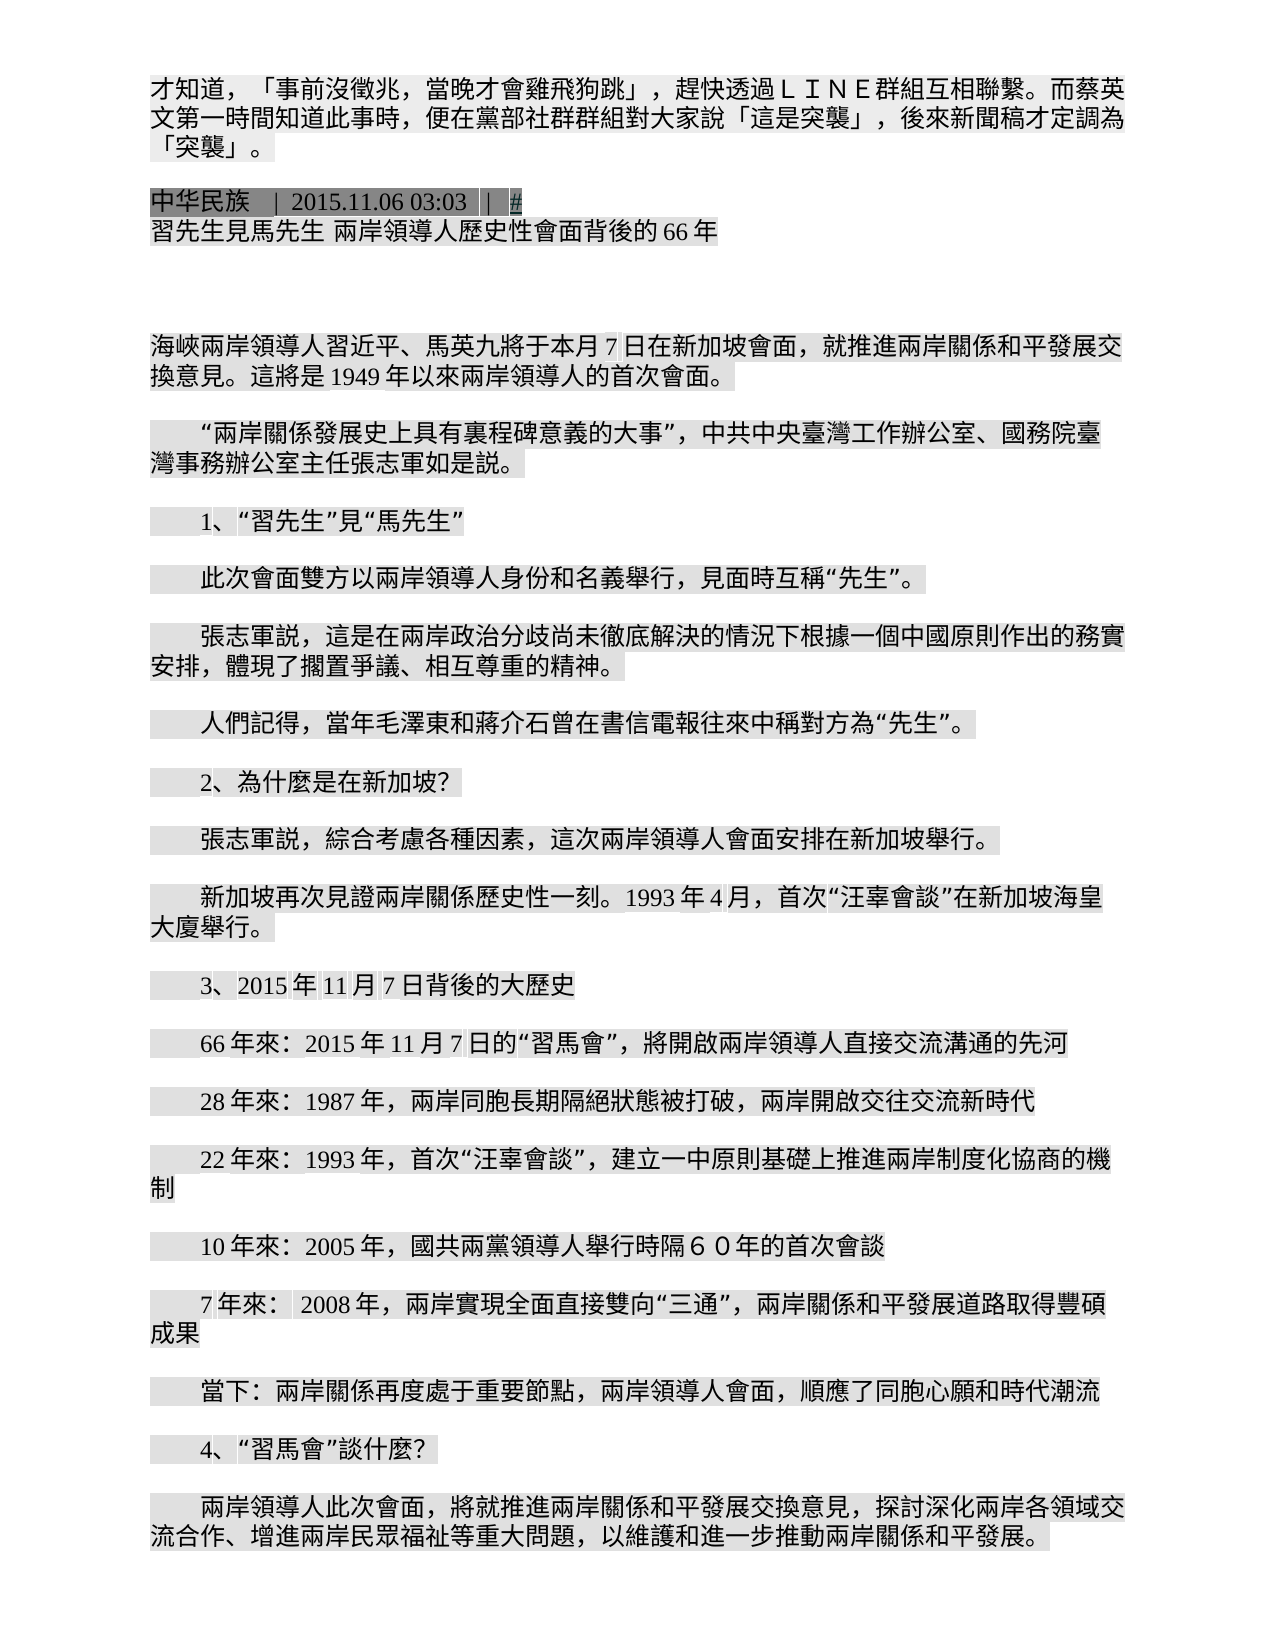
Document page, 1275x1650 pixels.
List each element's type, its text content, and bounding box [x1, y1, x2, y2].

text 中华民族 | 2015.11.06 03:03 | # [150, 187, 1125, 217]
text 習先生見馬先生 兩岸領導人歷史性會面背後的66年 海峽兩岸領導人習近平、馬英九將于本月7日在新加坡會面，就推進兩岸關係和平發展交換意見。這將是1949年以來兩岸領導人的首次會面。 “兩岸關係發展史上具有裏程碑意義的大事”，中共中央臺灣工作辦公室、國務院臺灣事務辦公室主任張志軍如是説。 1、“習先生”見“馬先生” 此次會面雙方以兩岸領導人身份和名義舉行，見面時互稱“先生”。 張志軍説，這是在兩岸政治分歧尚未徹底解決的情況下根據一個中國原則作出的務實安排，體現了擱置爭議、相互尊重的精神。 人們記得，當年毛澤東和蔣介石曾在書信電報往來中稱對方為“先生”。 2、為什麼是在新加坡？ 張志軍説，綜合考慮各種因素，這次兩岸領導人會面安排在新加坡舉行。 新加坡再次見證兩岸關係歷史性一刻。1993年4月，首次“汪辜會談”在新加坡海皇大廈舉行。 3、2015年11月7日背後的大歷史 66年來：2015年11月7日的“習馬會”，將開啟兩岸領導人直接交流溝通的先河 28年來：1987年，兩岸同胞長期隔絕狀態被打破，兩岸開啟交往交流新時代 22年來：1993年，首次“汪辜會談”，建立一中原則基礎上推進兩岸制度化協商的機制 10年來：2005年，國共兩黨領導人舉行時隔６０年的首次會談 7年來： 2008年，兩岸實現全面直接雙向“三通”，兩岸關係和平發展道路取得豐碩成果 當下：兩岸關係再度處于重要節點，兩岸領導人會面，順應了同胞心願和時代潮流 4、“習馬會”談什麼？ 兩岸領導人此次會面，將就推進兩岸關係和平發展交換意見，探討深化兩岸各領域交流合作、增進兩岸民眾福祉等重大問題，以維護和進一步推動兩岸關係和平發展。 [150, 217, 1125, 1551]
text 馬習會我是很開心的。昨晚在電視機前看到馬英九，顧不得正在吃飯，馬上起立當場就給了他幾個響亮的掌聲，以表敬意。 至於台灣要不要和祖國合併，老實說我一點都不在乎，就好像永康要不要和台南市合併，還是要獨立成為一個永康共和國一樣，對我而言，無甚意義。 不管你主張統或獨，理應都會樂意看到事隔66年後兩岸領導人碰面，畢竟見面三分情，溝通總是有助於化解各方歧見與衝突。 黨外時，國民黨為了鞏固政權，發展國防(以便從中貪污)，老是拿 "共匪會打過來" 來嚇人；黨外或早期民進黨的標準說詞則是告訴大家說，別被國民黨騙了，中共又不是流氓，哪會隨便亂打人，兩岸應該大大交流，盡力開放，促進兩岸溝通，和平自然水到渠成，根本不需要花大錢跟美國買武器，而且只能買一些"破銅爛鐵"；黨外及民進黨說，只要把這幾千億幾萬億買 "破銅爛鐵" 的錢省下來，用來發展社會福利，我們會比瑞士更富足。 黨外及民進黨這一番標準台詞是對的，舊國民黨過去卻是錯的，如今對錯善惡卻整個倒了過來。為了選票，民進黨及其無恥下流媒體及一大票御用文人，這二十幾年來，一路醜化 "中國人"，把大陸人形容成又邪惡又髒又病，彷彿連血液都有毒，彷彿隨時要消滅台灣人，讓台灣社會集體走向一種比蔣介石 "消滅共匪" 的那個古老歷史年代更為瘋狂與荒謬的反華仇中意識中。 特別是不管怎麼改朝換代、永遠跟著政治主流搖旗吶喊、永遠對少數異己喊打喊殺的年輕一代，更是洗腦得極為徹底，少有例外。在這島上，半個多世紀來，永遠有著這麼一群反共愛國的青年軍，差別只是顏色的不同，從過去的愛中華民國變成現在的愛台灣國。 我不是要講統獨。我只是要說，從一個政治人物或一個黨的一些當下反應，你就能知道他們心裡究竟是把什麼樣的利益擺在第一位。對於馬習會，你可以贊成，也可以反對，但是居然有人能馬上把它理解成 "我們被突襲了"，害我們全黨上下 "雞飛狗跳"。他不是去思考馬習會對兩岸、對國際局勢的影響，而是馬上想到選舉，想到自身的利益。 再說，如果馬習會如這個綠油油的爛黨所言如此反民心、反民主，如此不堪聞問，那怎麼會是一種 "突襲" 呢？應該說是對手的一種自殺或自殘舉動才對吧。 我並不喜歡講這些，但台灣人對這類政治言論卻特別感興趣。這類言論只要一說，馬上傳遍全島，然後我甚至我的家人就會遭殃。但我之所以不喜歡講這些，遭殃還在其次，主要原因無它，因為我不喜歡自我做賤。 我常說我很不想再自我做賤，原因何在？有些原因是可以說的，有些則無法說；有些是說得上來的，有些則難以言喻。當然，恰恰是難以言喻的那一些原因更為重要。不過，說得上來的部份，我倒也能說上幾十個原因。 就說幾十個原因之一吧。原因之一是：我 (們) 是什麼人呢？我們竟然墮落到、窩囊到必須去提起這樣一些根本不值得一提的沒出息小人物及其言行，例如現在要選總統的這一位女士便是，她值得一絲的關注與議論嗎？ 在這樣一種感受上，我不知道有多少人是知音，但我一直是這麼想的，並且為這樣一種自我做賤始終感到很窩囊很沉重很痛苦。如果不是出於某種揮之不去的善意，我不會這樣糟蹋自己，做賤自己。 陳真 ============== 乍聞馬習會 蔡：我們遭突襲 2015-11-06 聯合報 記者林人芳／台北報導 「馬習會」明天在新加坡登場，民進黨秘書長吳釗燮昨天說，民進黨會在台灣密切注意「馬習會」；他也透露，民進黨主席暨總統參選人蔡英文第一時間知道「馬習會」時就說「我們遭到突襲了！」 吳釗燮昨天接受廣播節目專訪時坦言，民進黨事前完全沒聽到馬習會風聲，看到媒體報導才知道，「事前沒徵兆，當晚才會雞飛狗跳」，趕快透過ＬＩＮＥ群組互相聯繫。而蔡英文第一時間知道此事時，便在黨部社群群組對大家說「這是突襲」，後來新聞稿才定調為「突襲」。 [150, 75, 1125, 162]
